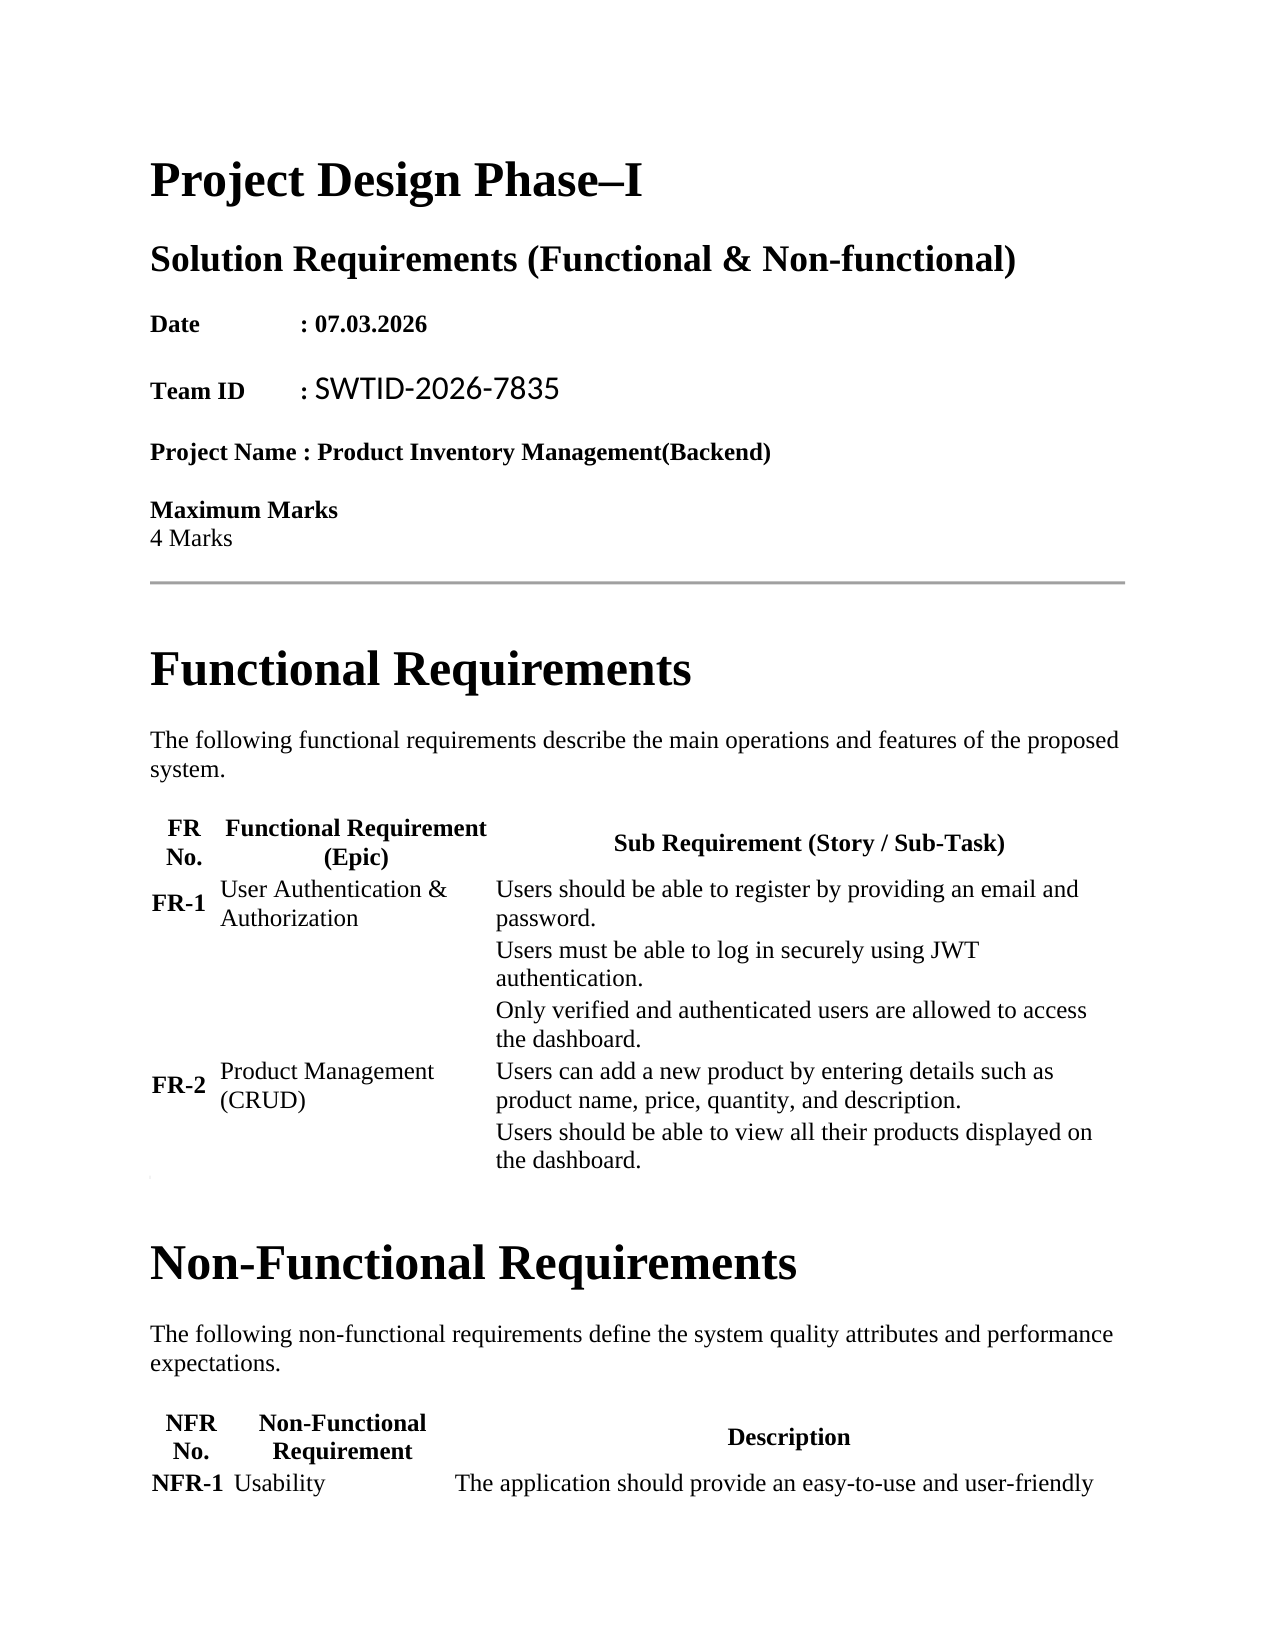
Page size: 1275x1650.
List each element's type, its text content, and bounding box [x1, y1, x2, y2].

table_cell [150, 933, 218, 994]
table_cell The application should provide an easy-to-use and user-friendly [453, 1467, 1125, 1499]
table_cell FR-2 [150, 1054, 218, 1115]
subtitle Non-Functional Requirements [150, 1233, 1125, 1290]
table_cell Users must be able to log in securely using JWT authentication. [494, 933, 1125, 994]
text Project Name : Product Inventory Management(Backend) [150, 437, 1125, 466]
table_cell Users should be able to view all their products displayed on the dashboard. [494, 1115, 1125, 1176]
text Maximum Marks 4 Marks [150, 495, 1125, 552]
text Date : 07.03.2026 [150, 309, 1125, 338]
table_cell [150, 1115, 218, 1176]
table_cell [150, 994, 218, 1054]
table_cell NFR-1 [150, 1467, 232, 1499]
table_cell [218, 933, 494, 994]
table_cell FR-1 [150, 873, 218, 933]
table_header Sub Requirement (Story / Sub-Task) [494, 812, 1125, 872]
table_header FR No. [150, 812, 218, 872]
text The following functional requirements describe the main operations and features of the proposed system. [150, 725, 1125, 783]
table_cell Product Management (CRUD) [218, 1054, 494, 1115]
subtitle Functional Requirements [150, 638, 1125, 696]
table_cell Users should be able to register by providing an email and password. [494, 873, 1125, 933]
table_header NFR No. [150, 1406, 232, 1467]
table_cell User Authentication & Authorization [218, 873, 494, 933]
subtitle Project Design Phase–I [150, 150, 1125, 207]
table_cell Users can add a new product by entering details such as product name, price, quantity, and description. [494, 1054, 1125, 1115]
table_cell Only verified and authenticated users are allowed to access the dashboard. [494, 994, 1125, 1054]
table_cell Usability [232, 1467, 453, 1499]
text Team ID : SWTID-2026-7835 [150, 367, 1125, 408]
table_cell [218, 1115, 494, 1176]
table_header Functional Requirement (Epic) [218, 812, 494, 872]
table_header Non-Functional Requirement [232, 1406, 453, 1467]
table_header Description [453, 1406, 1125, 1467]
subtitle Solution Requirements (Functional & Non-functional) [150, 237, 1125, 280]
text The following non-functional requirements define the system quality attributes and performance expectations. [150, 1319, 1125, 1377]
table_cell [218, 994, 494, 1054]
